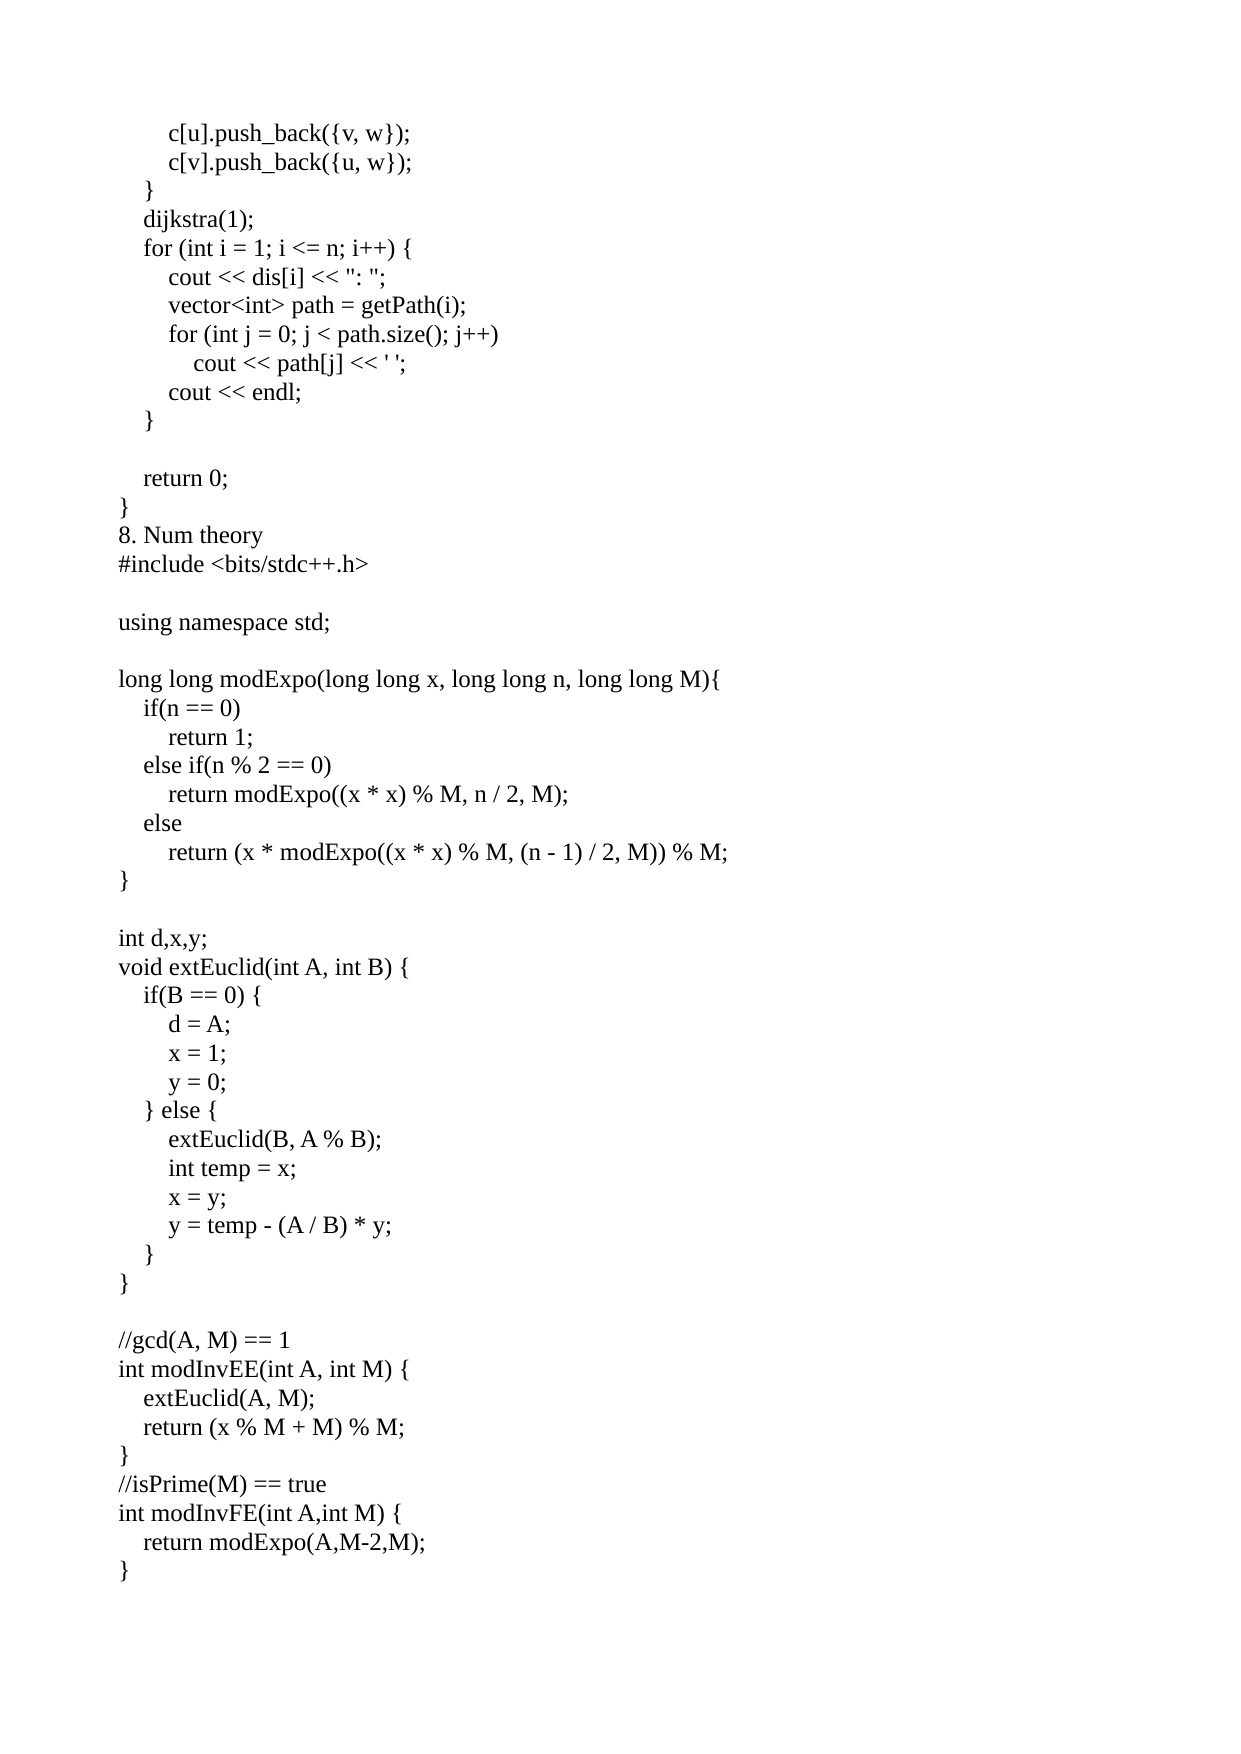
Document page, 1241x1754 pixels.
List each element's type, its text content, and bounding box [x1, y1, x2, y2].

text } [118, 1556, 1122, 1584]
text for (int j = 0; j < path.size(); j++) [118, 319, 1122, 348]
text return (x * modExpo((x * x) % M, (n - 1) / 2, M)) % M; [118, 837, 1122, 866]
text return modExpo((x * x) % M, n / 2, M); [118, 779, 1122, 808]
text long long modExpo(long long x, long long n, long long M){ [118, 664, 1122, 693]
text c[u].push_back({v, w}); [118, 118, 1122, 147]
text } [118, 866, 1122, 894]
text } else { [118, 1096, 1122, 1124]
text vector<int> path = getPath(i); [118, 291, 1122, 319]
text x = y; [118, 1182, 1122, 1211]
text cout << endl; [118, 377, 1122, 406]
text cout << dis[i] << ": "; [118, 262, 1122, 291]
text using namespace std; [118, 607, 1122, 636]
text } [118, 492, 1122, 521]
text return modExpo(A,M-2,M); [118, 1527, 1122, 1556]
text } [118, 406, 1122, 434]
text } [118, 1441, 1122, 1469]
text int modInvEE(int A, int M) { [118, 1354, 1122, 1383]
text c[v].push_back({u, w}); [118, 147, 1122, 176]
text //gcd(A, M) == 1 [118, 1326, 1122, 1354]
text y = 0; [118, 1067, 1122, 1096]
text for (int i = 1; i <= n; i++) { [118, 233, 1122, 262]
text 8. Num theory [118, 521, 1122, 549]
text if(B == 0) { [118, 981, 1122, 1009]
text cout << path[j] << ' '; [118, 348, 1122, 377]
text int temp = x; [118, 1153, 1122, 1182]
text return 0; [118, 463, 1122, 492]
text #include <bits/stdc++.h> [118, 549, 1122, 578]
text dijkstra(1); [118, 204, 1122, 233]
text else [118, 808, 1122, 837]
text d = A; [118, 1009, 1122, 1038]
text y = temp - (A / B) * y; [118, 1211, 1122, 1239]
text return 1; [118, 722, 1122, 751]
text //isPrime(M) == true [118, 1469, 1122, 1498]
text return (x % M + M) % M; [118, 1412, 1122, 1441]
text int d,x,y; [118, 923, 1122, 952]
text } [118, 176, 1122, 204]
text extEuclid(B, A % B); [118, 1124, 1122, 1153]
text extEuclid(A, M); [118, 1383, 1122, 1412]
text else if(n % 2 == 0) [118, 751, 1122, 779]
text void extEuclid(int A, int B) { [118, 952, 1122, 981]
text x = 1; [118, 1038, 1122, 1067]
text } [118, 1239, 1122, 1268]
text } [118, 1268, 1122, 1297]
text int modInvFE(int A,int M) { [118, 1498, 1122, 1527]
text if(n == 0) [118, 693, 1122, 722]
